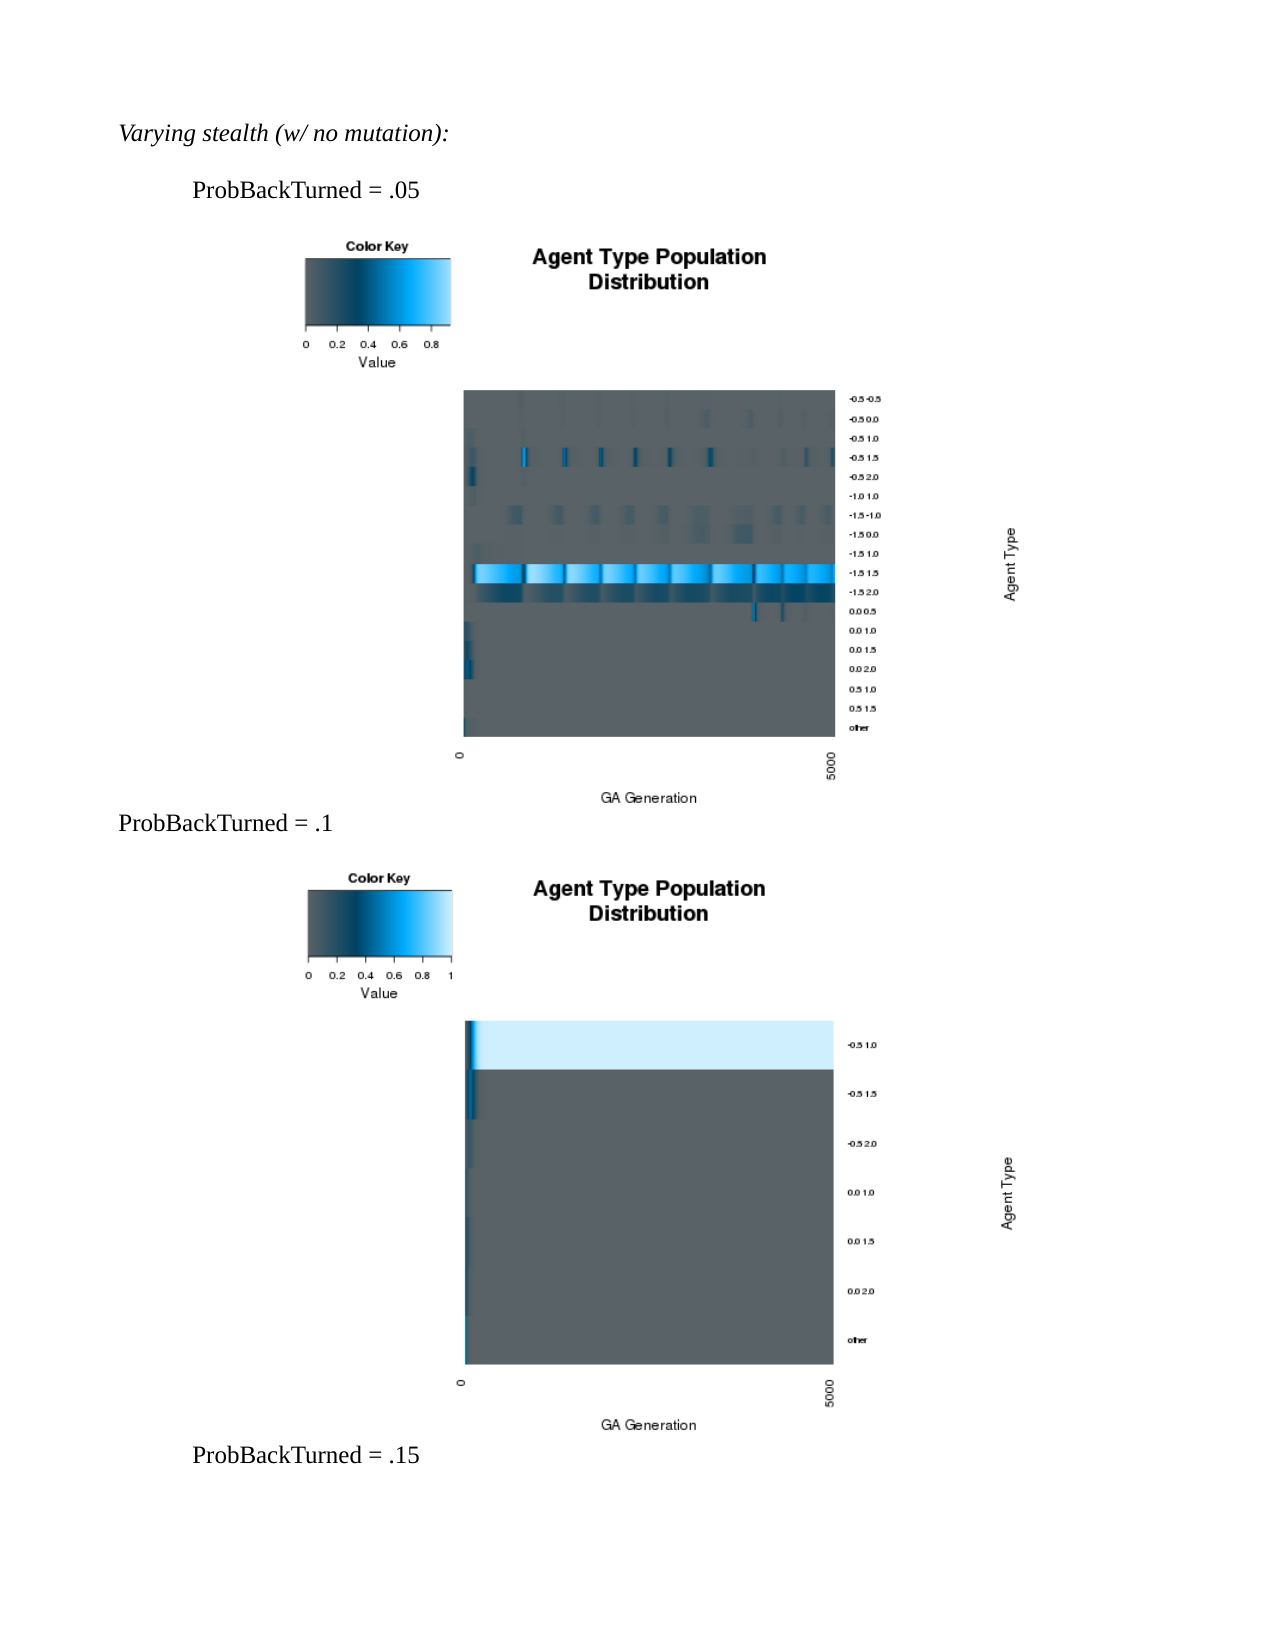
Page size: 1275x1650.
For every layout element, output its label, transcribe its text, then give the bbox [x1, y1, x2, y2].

text ProbBackTurned = .1 [118, 291, 1157, 837]
picture [254, 233, 1021, 809]
text Varying stealth (w/ no mutation): [118, 118, 1157, 147]
picture [257, 865, 1018, 1436]
text ProbBackTurned = .05 [118, 176, 1157, 204]
text ProbBackTurned = .15 [118, 1441, 1157, 1469]
